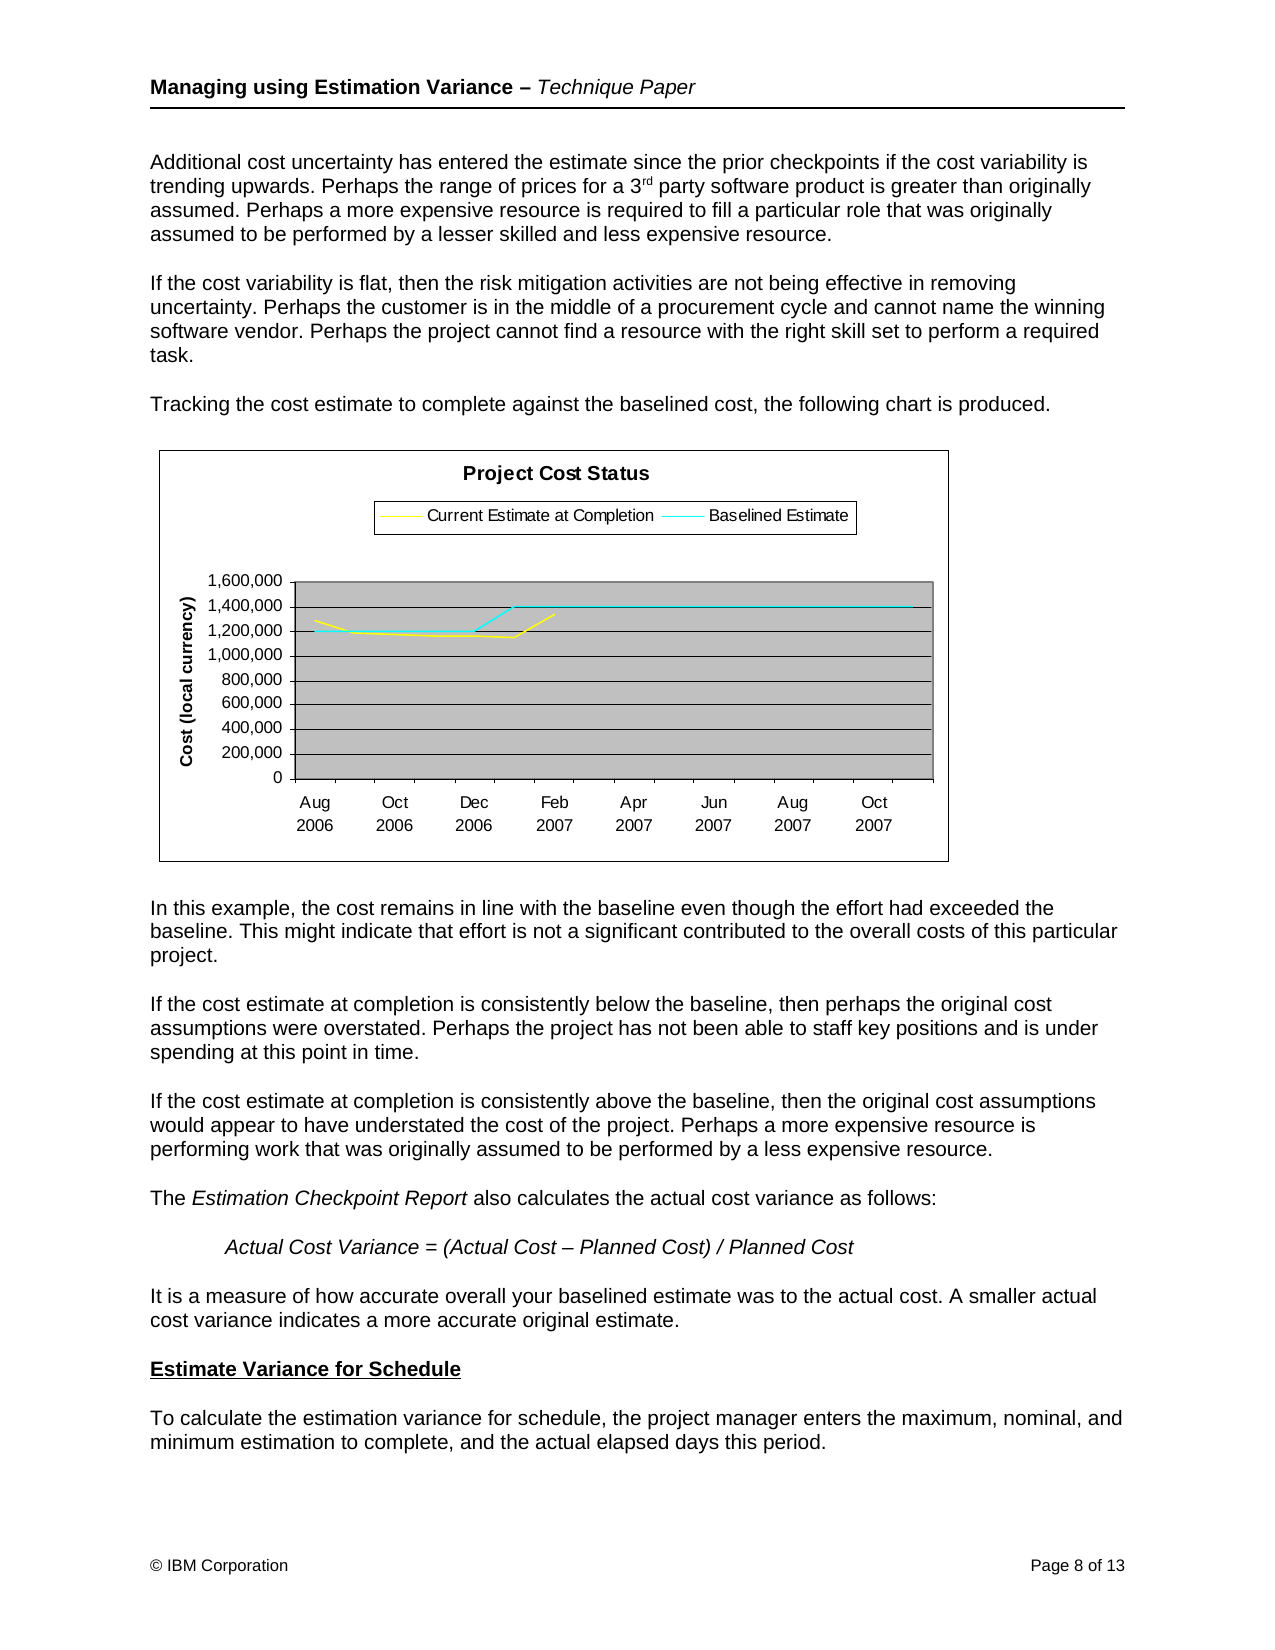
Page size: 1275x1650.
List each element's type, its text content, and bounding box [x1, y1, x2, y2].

text It is a measure of how accurate overall your baselined estimate was to the actual cost. A smaller actual cost variance indicates a more accurate original estimate. [150, 1284, 1125, 1332]
text Tracking the cost estimate to complete against the baselined cost, the following chart is produced. [150, 392, 1125, 416]
text If the cost estimate at completion is consistently below the baseline, then perhaps the original cost assumptions were overstated. Perhaps the project has not been able to staff key positions and is under spending at this point in time. [150, 992, 1125, 1064]
text If the cost variability is flat, then the risk mitigation activities are not being effective in removing uncertainty. Perhaps the customer is in the middle of a procurement cycle and cannot name the winning software vendor. Perhaps the project cannot find a resource with the right skill set to perform a required task. [150, 271, 1125, 367]
text If the cost estimate at completion is consistently above the baseline, then the original cost assumptions would appear to have understated the cost of the project. Perhaps a more expensive resource is performing work that was originally assumed to be performed by a less expensive resource. [150, 1089, 1125, 1161]
text To calculate the estimation variance for schedule, the project manager enters the maximum, nominal, and minimum estimation to complete, and the actual elapsed days this period. [150, 1406, 1125, 1454]
text The Estimation Checkpoint Report also calculates the actual cost variance as follows: [150, 1186, 1125, 1210]
text Additional cost uncertainty has entered the estimate since the prior checkpoints if the cost variability is trending upwards. Perhaps the range of prices for a 3rd party software product is greater than originally assumed. Perhaps a more expensive resource is required to fill a particular role that was originally assumed to be performed by a lesser skilled and less expensive resource. [150, 150, 1125, 246]
text Estimate Variance for Schedule [150, 1357, 1125, 1381]
text In this example, the cost remains in line with the baseline even though the effort had exceeded the baseline. This might indicate that effort is not a significant contributed to the overall costs of this particular project. [150, 895, 1125, 967]
text Actual Cost Variance = (Actual Cost – Planned Cost) / Planned Cost [225, 1235, 1125, 1259]
